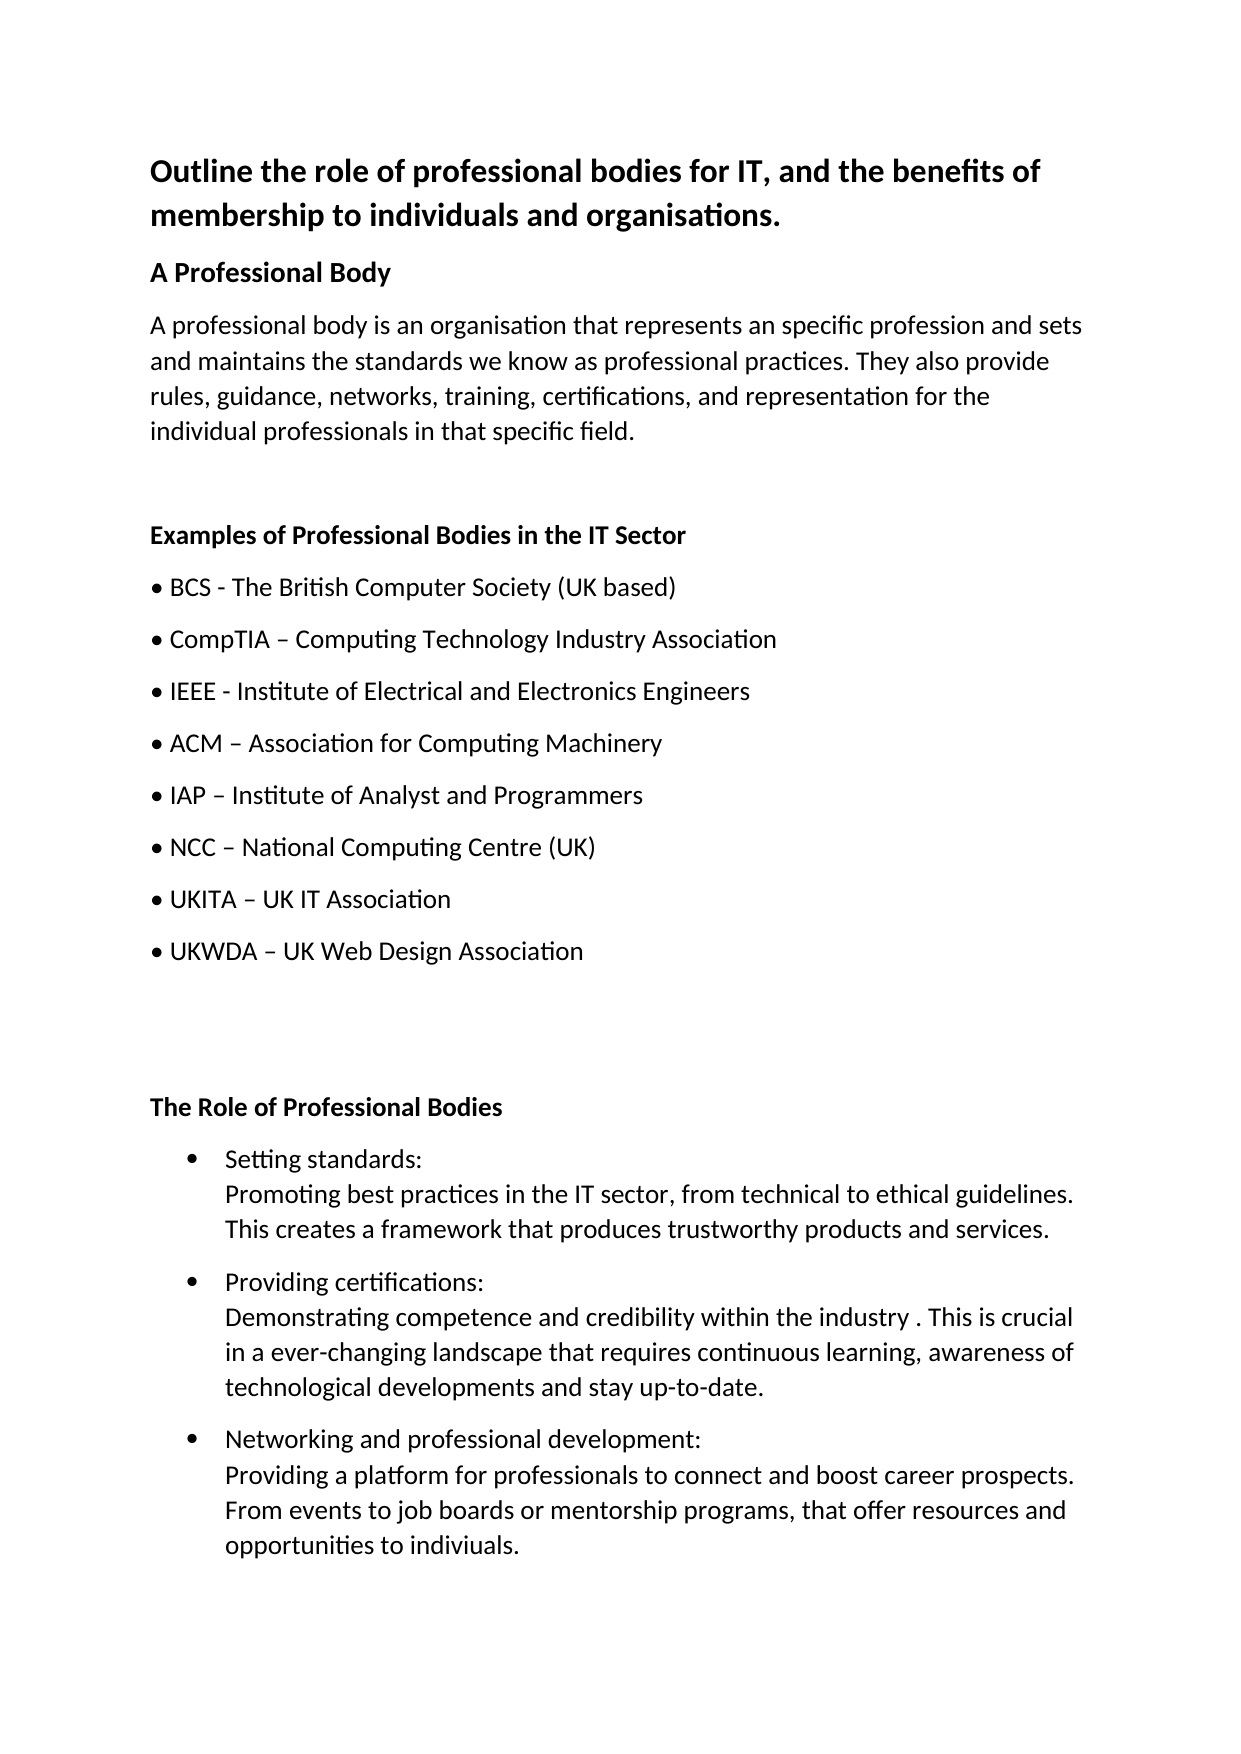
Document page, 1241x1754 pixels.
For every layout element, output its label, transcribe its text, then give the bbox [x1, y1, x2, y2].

text • IEEE - Institute of Electrical and Electronics Engineers [150, 674, 1090, 707]
text • ACM – Association for Computing Machinery [150, 726, 1090, 759]
text • UKWDA – UK Web Design Association [150, 934, 1090, 967]
list Providing certifications: Demonstrating competence and credibility within the industry . This is crucial in a ever-changing landscape that requires continuous learning, awareness of technological developments and stay up-to-date. [187, 1265, 1090, 1404]
text The Role of Professional Bodies [150, 1090, 1090, 1123]
text Examples of Professional Bodies in the IT Sector [150, 518, 1090, 551]
text • CompTIA – Computing Technology Industry Association [150, 622, 1090, 655]
list Setting standards: Promoting best practices in the IT sector, from technical to ethical guidelines. This creates a framework that produces trustworthy products and services. [187, 1142, 1090, 1246]
text • NCC – National Computing Centre (UK) [150, 830, 1090, 863]
text A Professional Body [150, 254, 1090, 289]
list Networking and professional development: Providing a platform for professionals to connect and boost career prospects. From events to job boards or mentorship programs, that offer resources and opportunities to indiviuals. [187, 1423, 1090, 1562]
text • BCS - The British Computer Society (UK based) [150, 570, 1090, 603]
text • IAP – Institute of Analyst and Programmers [150, 778, 1090, 811]
text • UKITA – UK IT Association [150, 882, 1090, 915]
text Outline the role of professional bodies for IT, and the benefits of membership to individuals and organisations. [150, 150, 1090, 234]
text A professional body is an organisation that represents an specific profession and sets and maintains the standards we know as professional practices. They also provide rules, guidance, networks, training, certifications, and representation for the individual professionals in that specific field. [150, 308, 1090, 447]
